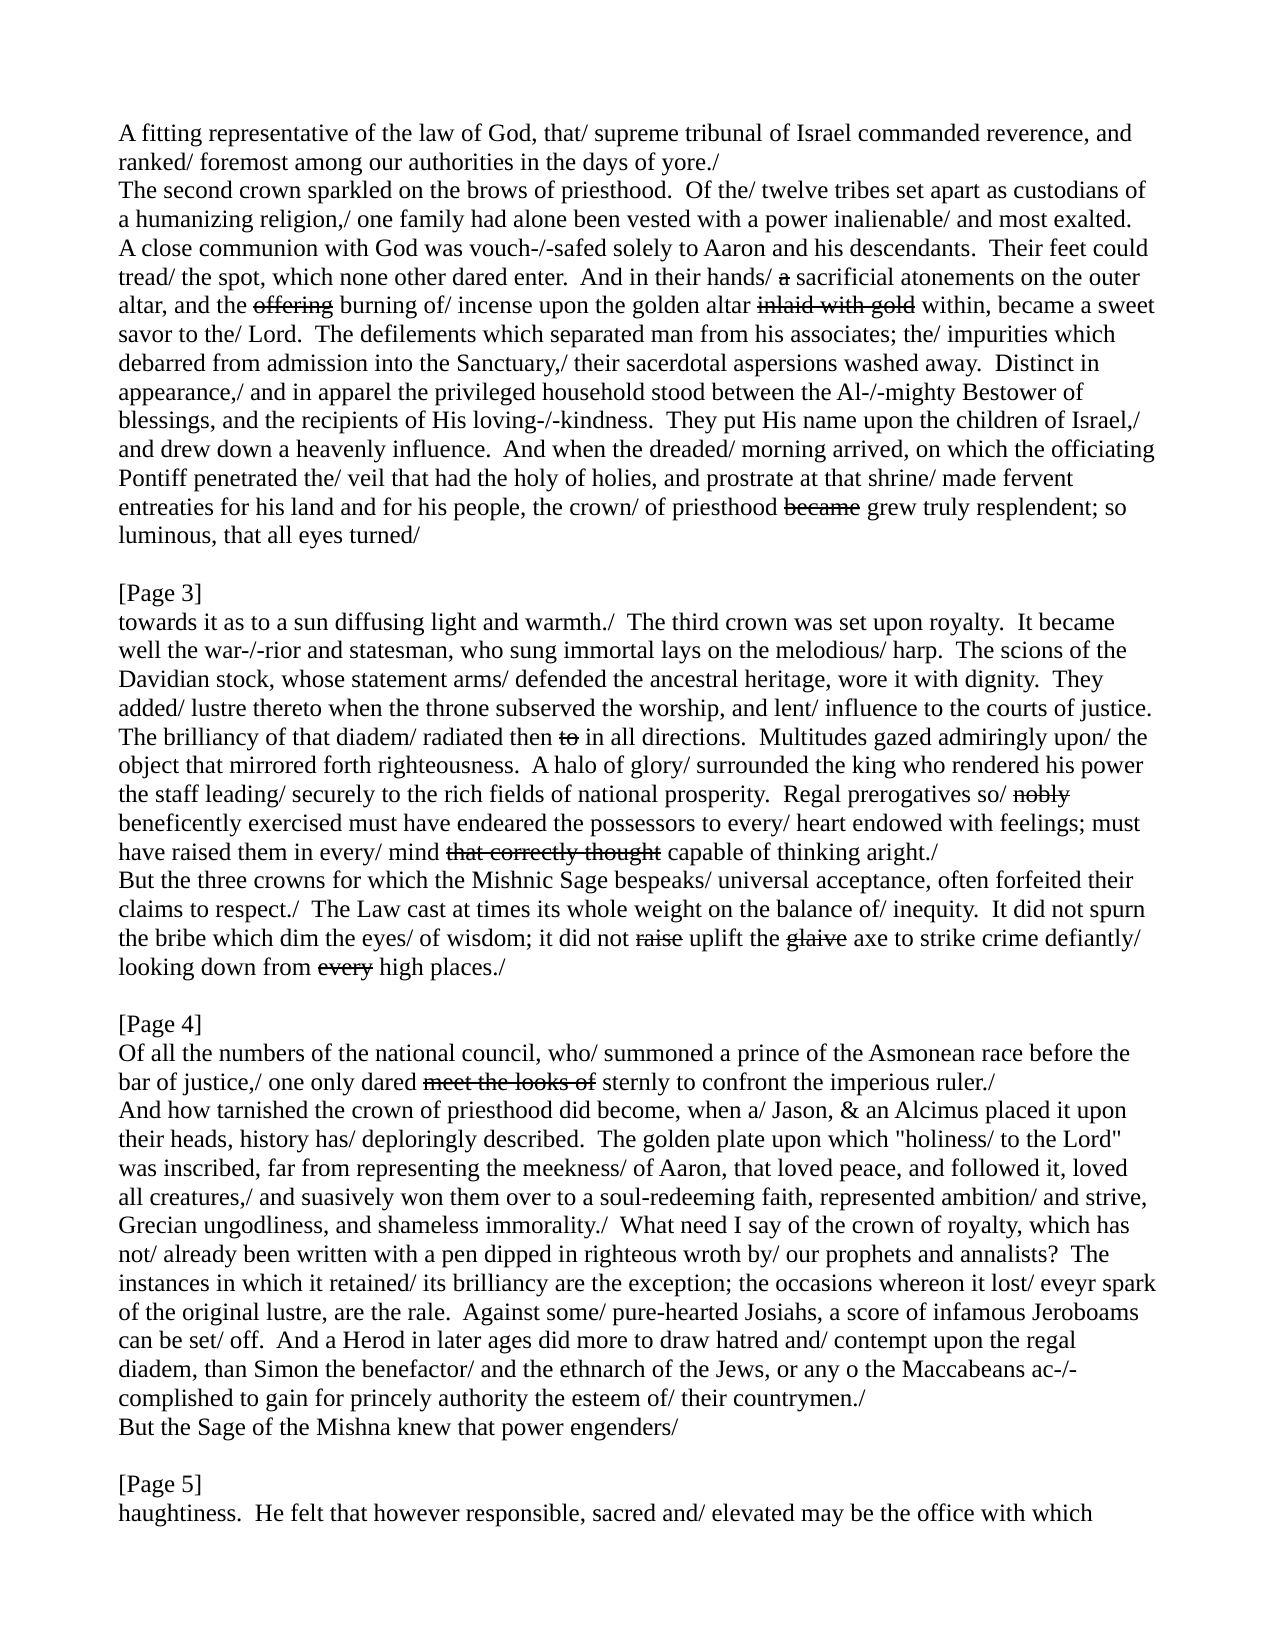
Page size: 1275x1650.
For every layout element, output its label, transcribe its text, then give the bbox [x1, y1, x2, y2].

text [Page 4] [118, 1009, 1157, 1038]
text But the three crowns for which the Mishnic Sage bespeaks/ universal acceptance, often forfeited their claims to respect./ The Law cast at times its whole weight on the balance of/ inequity. It did not spurn the bribe which dim the eyes/ of wisdom; it did not raise uplift the glaive axe to strike crime defiantly/ looking down from every high places./ [118, 866, 1157, 981]
text And how tarnished the crown of priesthood did become, when a/ Jason, & an Alcimus placed it upon their heads, history has/ deploringly described. The golden plate upon which "holiness/ to the Lord" was inscribed, far from representing the meekness/ of Aaron, that loved peace, and followed it, loved all creatures,/ and suasively won them over to a soul-redeeming faith, represented ambition/ and strive, Grecian ungodliness, and shameless immorality./ What need I say of the crown of royalty, which has not/ already been written with a pen dipped in righteous wroth by/ our prophets and annalists? The instances in which it retained/ its brilliancy are the exception; the occasions whereon it lost/ eveyr spark of the original lustre, are the rale. Against some/ pure-hearted Josiahs, a score of infamous Jeroboams can be set/ off. And a Herod in later ages did more to draw hatred and/ contempt upon the regal diadem, than Simon the benefactor/ and the ethnarch of the Jews, or any o the Maccabeans ac-/-complished to gain for princely authority the esteem of/ their countrymen./ [118, 1096, 1157, 1412]
text towards it as to a sun diffusing light and warmth./ The third crown was set upon royalty. It became well the war-/-rior and statesman, who sung immortal lays on the melodious/ harp. The scions of the Davidian stock, whose statement arms/ defended the ancestral heritage, wore it with dignity. They added/ lustre thereto when the throne subserved the worship, and lent/ influence to the courts of justice. The brilliancy of that diadem/ radiated then to in all directions. Multitudes gazed admiringly upon/ the object that mirrored forth righteousness. A halo of glory/ surrounded the king who rendered his power the staff leading/ securely to the rich fields of national prosperity. Regal prerogatives so/ nobly beneficently exercised must have endeared the possessors to every/ heart endowed with feelings; must have raised them in every/ mind that correctly thought capable of thinking aright./ [118, 607, 1157, 866]
text Of all the numbers of the national council, who/ summoned a prince of the Asmonean race before the bar of justice,/ one only dared meet the looks of sternly to confront the imperious ruler./ [118, 1038, 1157, 1096]
text haughtiness. He felt that however responsible, sacred and/ elevated may be the office with which [118, 1498, 1157, 1527]
text [Page 3] [118, 578, 1157, 607]
text The second crown sparkled on the brows of priesthood. Of the/ twelve tribes set apart as custodians of a humanizing religion,/ one family had alone been vested with a power inalienable/ and most exalted. A close communion with God was vouch-/-safed solely to Aaron and his descendants. Their feet could tread/ the spot, which none other dared enter. And in their hands/ a sacrificial atonements on the outer altar, and the offering burning of/ incense upon the golden altar inlaid with gold within, became a sweet savor to the/ Lord. The defilements which separated man from his associates; the/ impurities which debarred from admission into the Sanctuary,/ their sacerdotal aspersions washed away. Distinct in appearance,/ and in apparel the privileged household stood between the Al-/-mighty Bestower of blessings, and the recipients of His loving-/-kindness. They put His name upon the children of Israel,/ and drew down a heavenly influence. And when the dreaded/ morning arrived, on which the officiating Pontiff penetrated the/ veil that had the holy of holies, and prostrate at that shrine/ made fervent entreaties for his land and for his people, the crown/ of priesthood became grew truly resplendent; so luminous, that all eyes turned/ [118, 176, 1157, 549]
text But the Sage of the Mishna knew that power engenders/ [118, 1412, 1157, 1441]
text [Page 5] [118, 1469, 1157, 1498]
text A fitting representative of the law of God, that/ supreme tribunal of Israel commanded reverence, and ranked/ foremost among our authorities in the days of yore./ [118, 118, 1157, 176]
